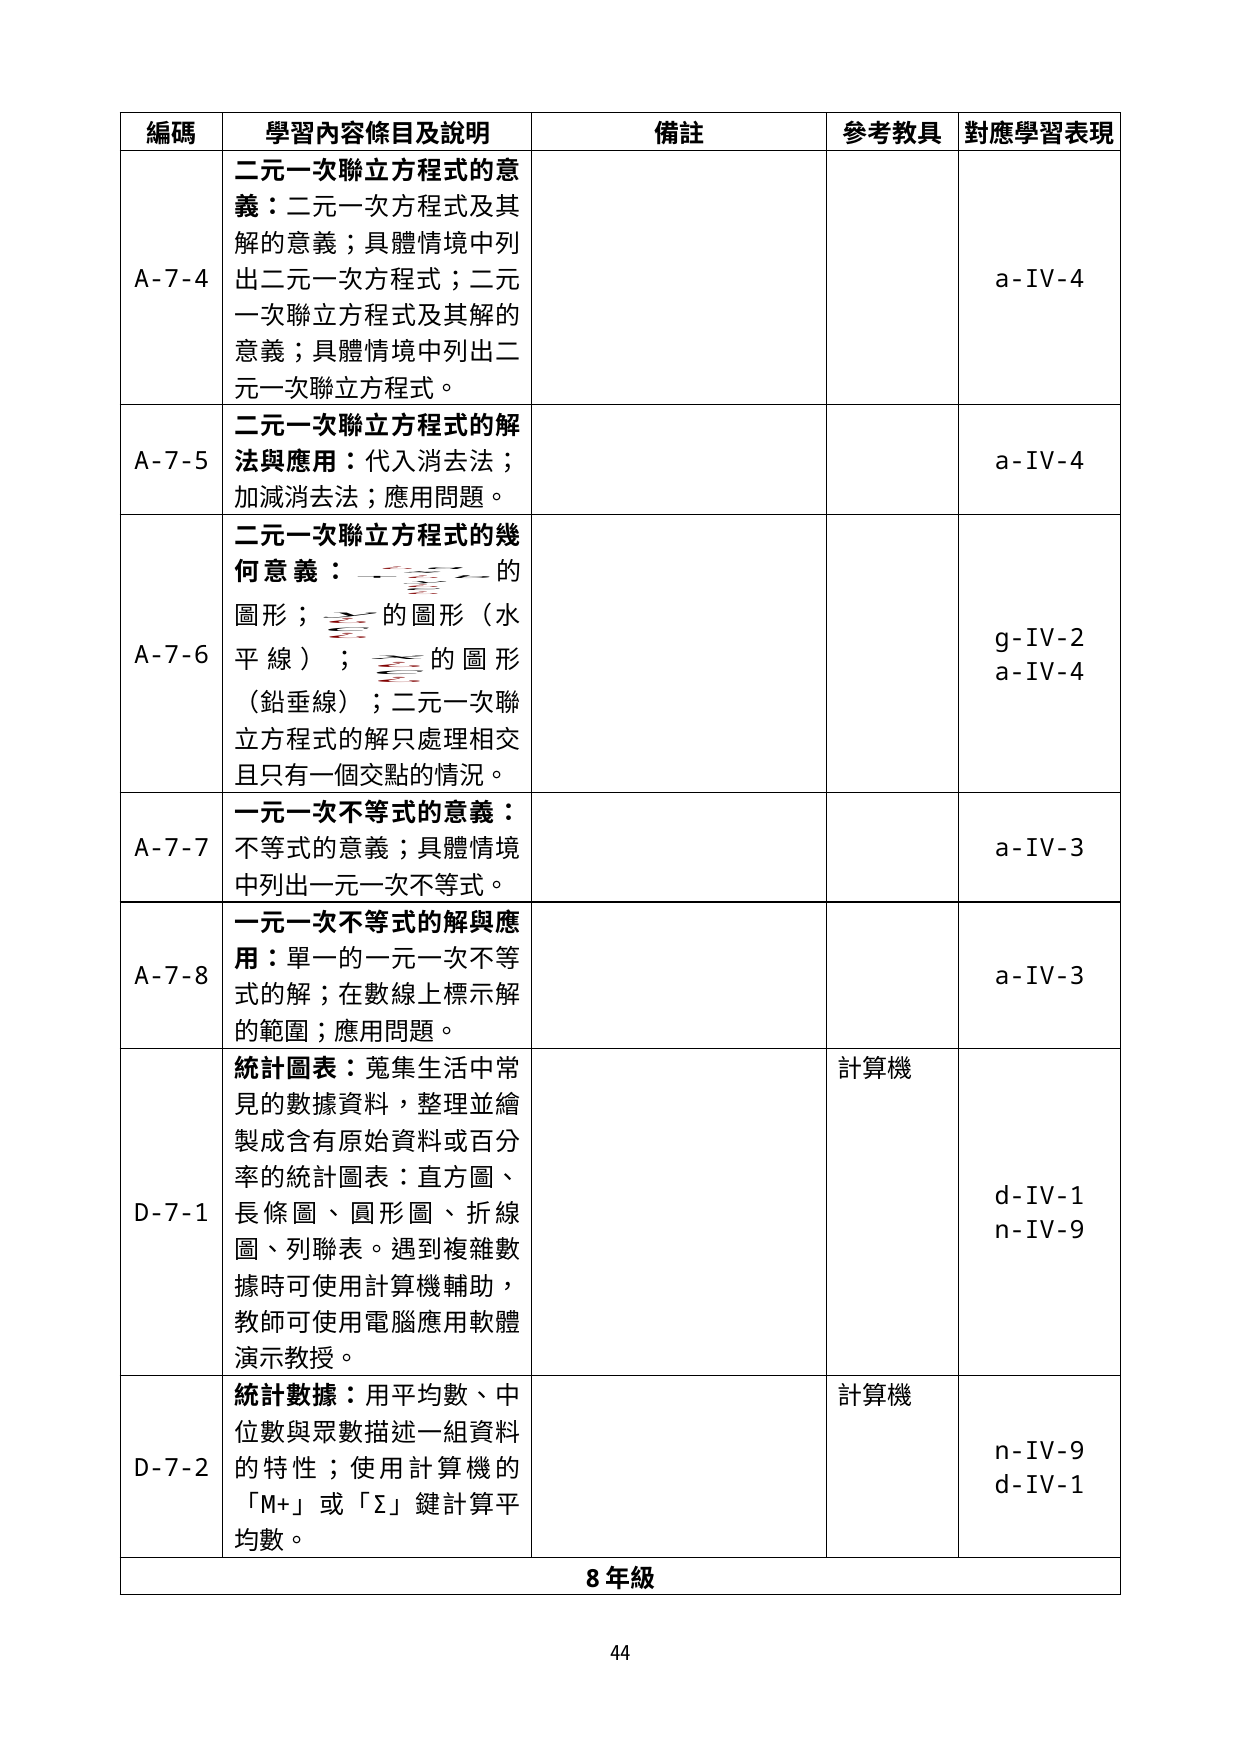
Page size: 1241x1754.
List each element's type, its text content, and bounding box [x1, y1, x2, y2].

table_cell [827, 515, 958, 792]
table_cell n-IV-9 d-IV-1 [959, 1376, 1120, 1557]
table_cell 一元一次不等式的解與應用：單一的一元一次不等式的解；在數線上標示解的範圍；應用問題。 [223, 903, 531, 1047]
table_cell [532, 1376, 826, 1557]
table_cell [827, 903, 958, 1047]
table_cell [532, 903, 826, 1047]
table_cell a-IV-3 [959, 903, 1120, 1047]
table_cell A-7-7 [121, 793, 222, 901]
table_cell 統計數據：用平均數、中位數與眾數描述一組資料的特性；使用計算機的「M+」或「Σ」鍵計算平均數。 [223, 1376, 531, 1557]
table_cell a-IV-4 [959, 405, 1120, 514]
table_cell d-IV-1 n-IV-9 [959, 1049, 1120, 1375]
table_cell A-7-8 [121, 903, 222, 1047]
table_header 對應學習表現 [959, 113, 1120, 149]
table_cell 8年級 [121, 1558, 1120, 1594]
table_cell [827, 151, 958, 404]
table_cell [532, 1049, 826, 1375]
table_cell [532, 405, 826, 514]
table_header 參考教具 [827, 113, 958, 149]
table_header 學習內容條目及說明 [223, 113, 531, 149]
table_cell a-IV-3 [959, 793, 1120, 901]
table_cell D-7-2 [121, 1376, 222, 1557]
table_cell A-7-6 [121, 515, 222, 792]
table_header 編碼 [121, 113, 222, 149]
table_cell 二元一次聯立方程式的幾何意義：的圖形；的圖形（水平線）；的圖形（鉛垂線）；二元一次聯立方程式的解只處理相交且只有一個交點的情況。 [223, 515, 531, 792]
table_cell 統計圖表：蒐集生活中常見的數據資料，整理並繪製成含有原始資料或百分率的統計圖表：直方圖、長條圖、圓形圖、折線圖、列聯表。遇到複雜數據時可使用計算機輔助，教師可使用電腦應用軟體演示教授。 [223, 1049, 531, 1375]
table_cell D-7-1 [121, 1049, 222, 1375]
table_header 備註 [532, 113, 826, 149]
table_cell a-IV-4 [959, 151, 1120, 404]
table_cell 計算機 [827, 1049, 958, 1375]
table_cell g-IV-2 a-IV-4 [959, 515, 1120, 792]
table_cell [532, 151, 826, 404]
table_cell 二元一次聯立方程式的意義：二元一次方程式及其解的意義；具體情境中列出二元一次方程式；二元一次聯立方程式及其解的意義；具體情境中列出二元一次聯立方程式。 [223, 151, 531, 404]
table_cell [827, 793, 958, 901]
table_cell A-7-5 [121, 405, 222, 514]
table_cell 二元一次聯立方程式的解法與應用：代入消去法；加減消去法；應用問題。 [223, 405, 531, 514]
table_cell A-7-4 [121, 151, 222, 404]
table_cell 計算機 [827, 1376, 958, 1557]
table_cell [532, 515, 826, 792]
table_cell [827, 405, 958, 514]
table_cell 一元一次不等式的意義：不等式的意義；具體情境中列出一元一次不等式。 [223, 793, 531, 901]
table_cell [532, 793, 826, 901]
